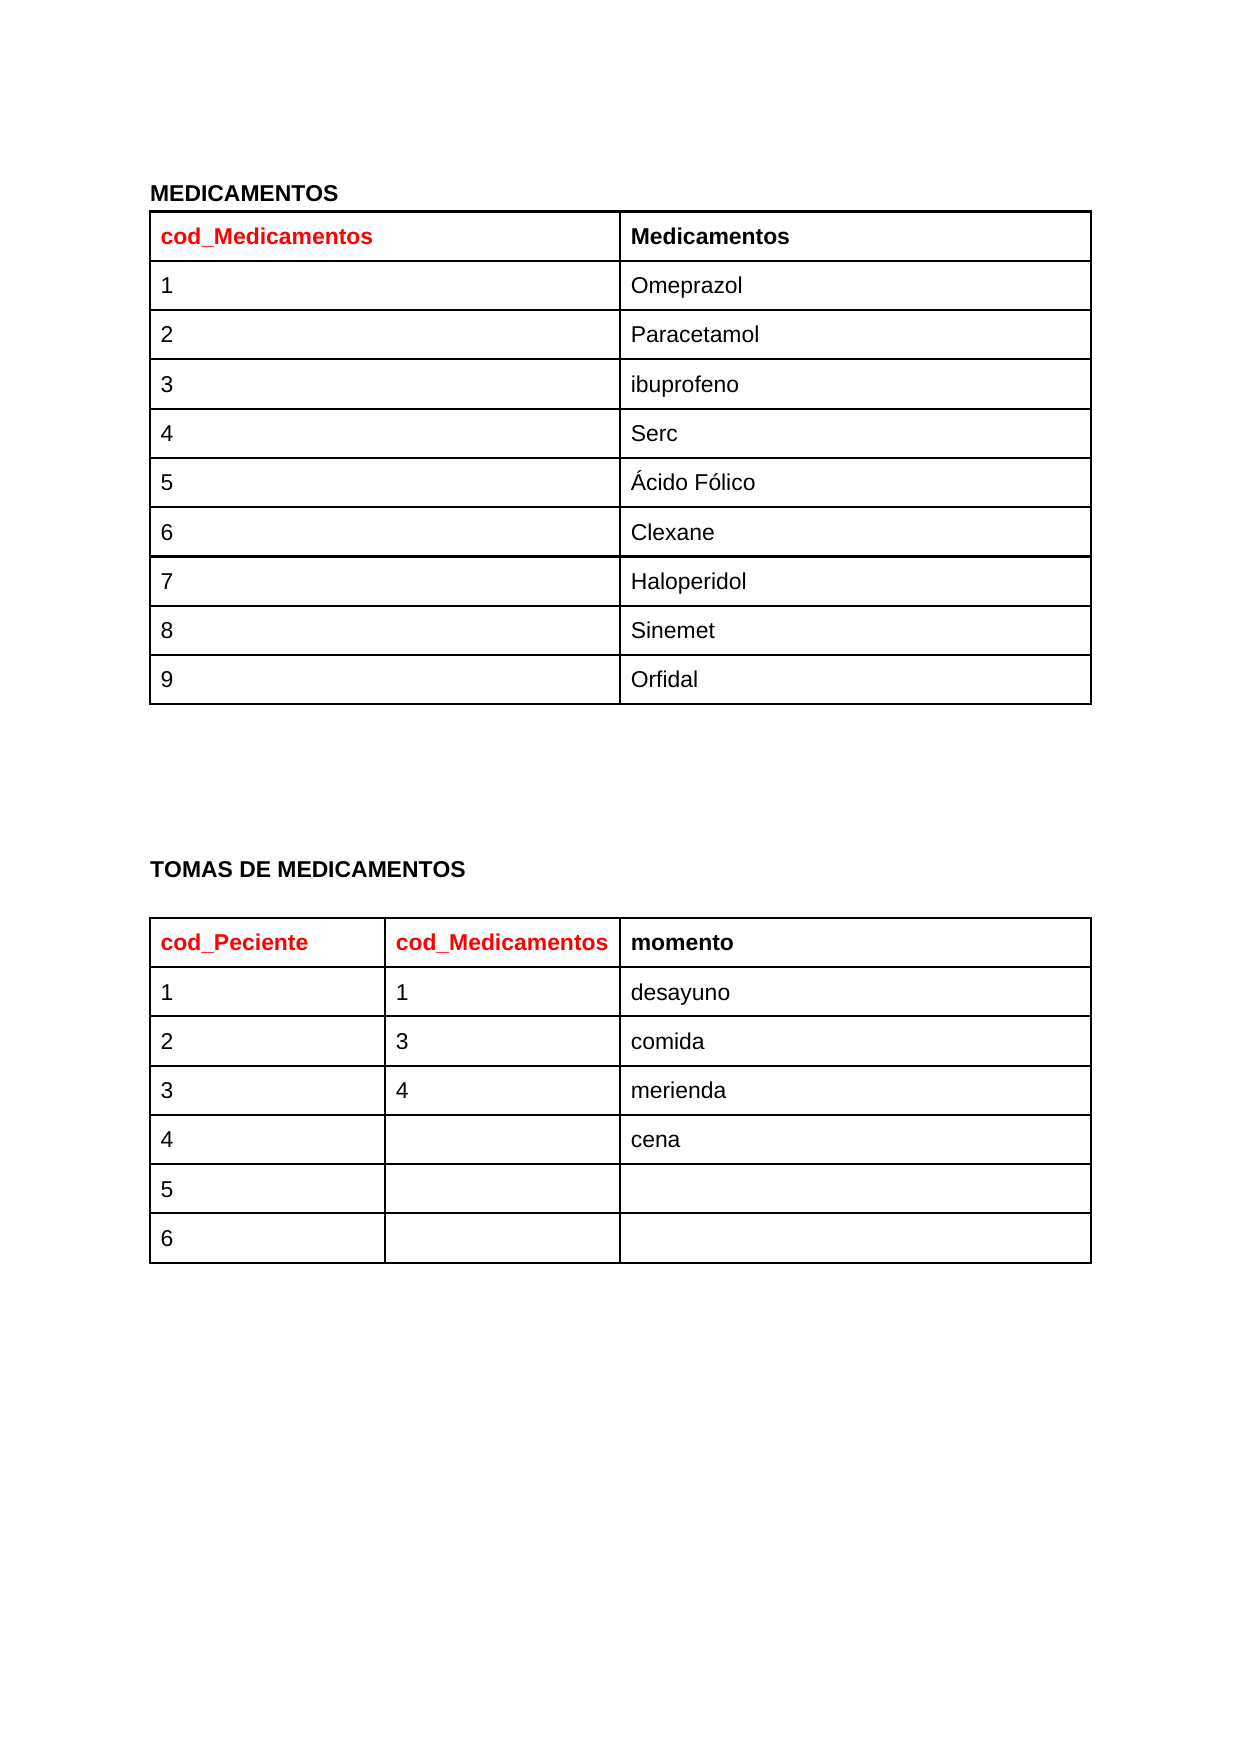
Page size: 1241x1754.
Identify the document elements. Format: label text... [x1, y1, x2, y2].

table_cell 4 [151, 410, 619, 457]
table_cell [386, 1116, 619, 1163]
table_cell 1 [386, 968, 619, 1015]
table_header momento [621, 919, 1090, 966]
text TOMAS DE MEDICAMENTOS [150, 856, 1090, 883]
table_cell 6 [151, 508, 619, 555]
table_cell [386, 1165, 619, 1212]
table_cell Clexane [621, 508, 1090, 555]
table_cell 9 [151, 656, 619, 703]
table_cell [386, 1214, 619, 1262]
table_header cod_Medicamentos [151, 213, 619, 260]
table_header cod_Peciente [151, 919, 384, 966]
table_cell comida [621, 1017, 1090, 1064]
text MEDICAMENTOS [150, 180, 1090, 207]
table_cell desayuno [621, 968, 1090, 1015]
table_cell 6 [151, 1214, 384, 1262]
table_cell Orfidal [621, 656, 1090, 703]
table_cell Serc [621, 410, 1090, 457]
table_cell 3 [386, 1017, 619, 1064]
table_cell [621, 1165, 1090, 1212]
table_cell Omeprazol [621, 262, 1090, 309]
table_cell Paracetamol [621, 311, 1090, 358]
table_cell cena [621, 1116, 1090, 1163]
table_cell 1 [151, 262, 619, 309]
table_cell 3 [151, 1067, 384, 1114]
table_cell 5 [151, 1165, 384, 1212]
table_cell 4 [386, 1067, 619, 1114]
table_cell 1 [151, 968, 384, 1015]
table_cell 4 [151, 1116, 384, 1163]
table_cell 5 [151, 459, 619, 506]
table_cell merienda [621, 1067, 1090, 1114]
table_cell 2 [151, 1017, 384, 1064]
table_cell 3 [151, 360, 619, 407]
table_cell [621, 1214, 1090, 1262]
table_cell 8 [151, 607, 619, 654]
table_cell 2 [151, 311, 619, 358]
table_header Medicamentos [621, 213, 1090, 260]
table_header cod_Medicamentos [386, 919, 619, 966]
table_cell 7 [151, 558, 619, 604]
table_cell ibuprofeno [621, 360, 1090, 407]
table_cell Ácido Fólico [621, 459, 1090, 506]
table_cell Sinemet [621, 607, 1090, 654]
table_cell Haloperidol [621, 558, 1090, 604]
